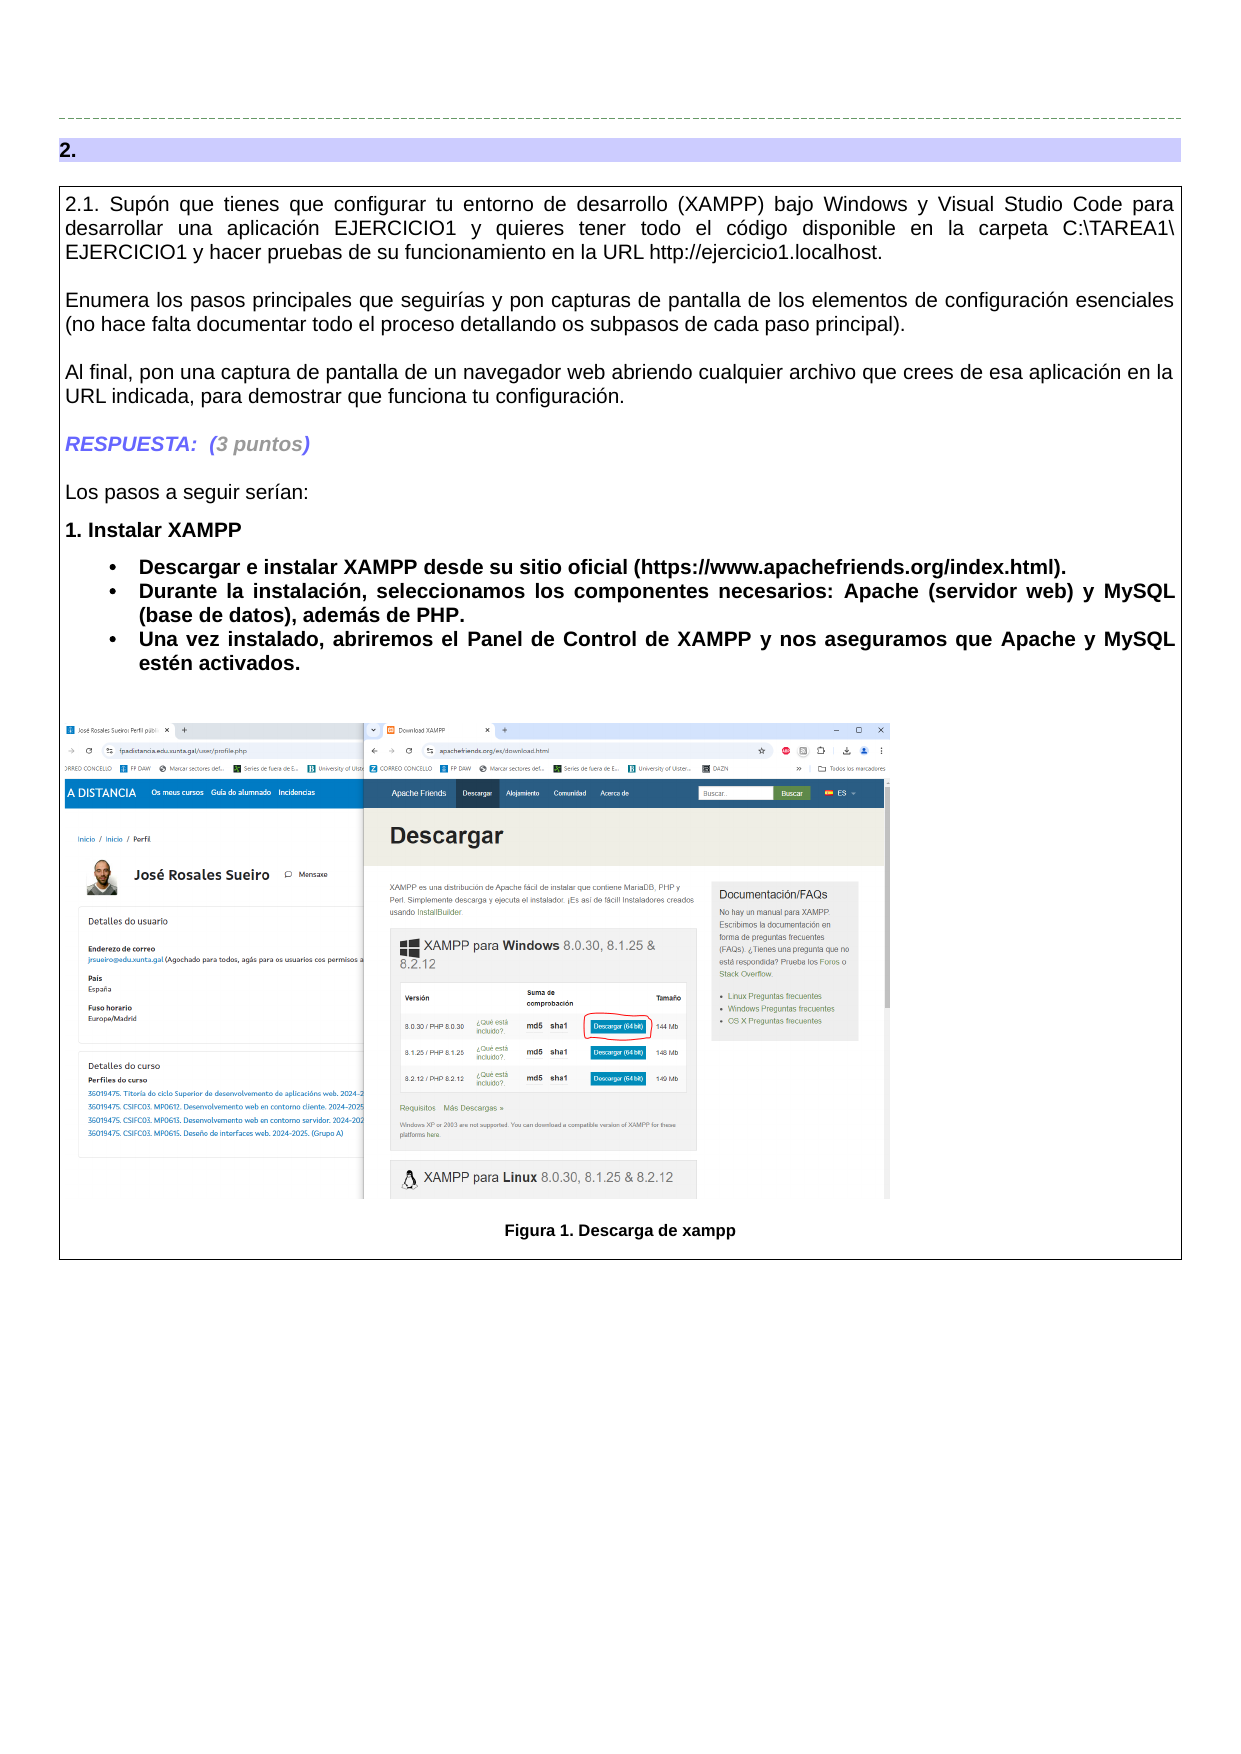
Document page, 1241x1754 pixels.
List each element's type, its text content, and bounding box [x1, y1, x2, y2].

picture [64, 723, 890, 1199]
table_header 2.1. Supón que tienes que configurar tu entorno de desarrollo (XAMPP) bajo Windows y Visual Studio Code para desarrollar una aplicación EJERCICIO1 y quieres tener todo el código disponible en la carpeta C:\TAREA1\EJERCICIO1 y hacer pruebas de su funcionamiento en la URL http://ejercicio1.localhost. Enumera los pasos principales que seguirías y pon capturas de pantalla de los elementos de configuración esenciales (no hace falta documentar todo el proceso detallando os subpasos de cada paso principal). Al final, pon una captura de pantalla de un navegador web abriendo cualquier archivo que crees de esa aplicación en la URL indicada, para demostrar que funciona tu configuración. RESPUESTA: (3 puntos) Los pasos a seguir serían: 1. Instalar XAMPP Descargar e instalar XAMPP desde su sitio oficial (https://www.apachefriends.org/index.html). Durante la instalación, seleccionamos los componentes necesarios: Apache (servidor web) y MySQL (base de datos), además de PHP. Una vez instalado, abriremos el Panel de Control de XAMPP y nos aseguramos que Apache y MySQL estén activados. Figura 1. Descarga de xampp [60, 187, 1181, 1258]
text 2. [59, 138, 1181, 162]
